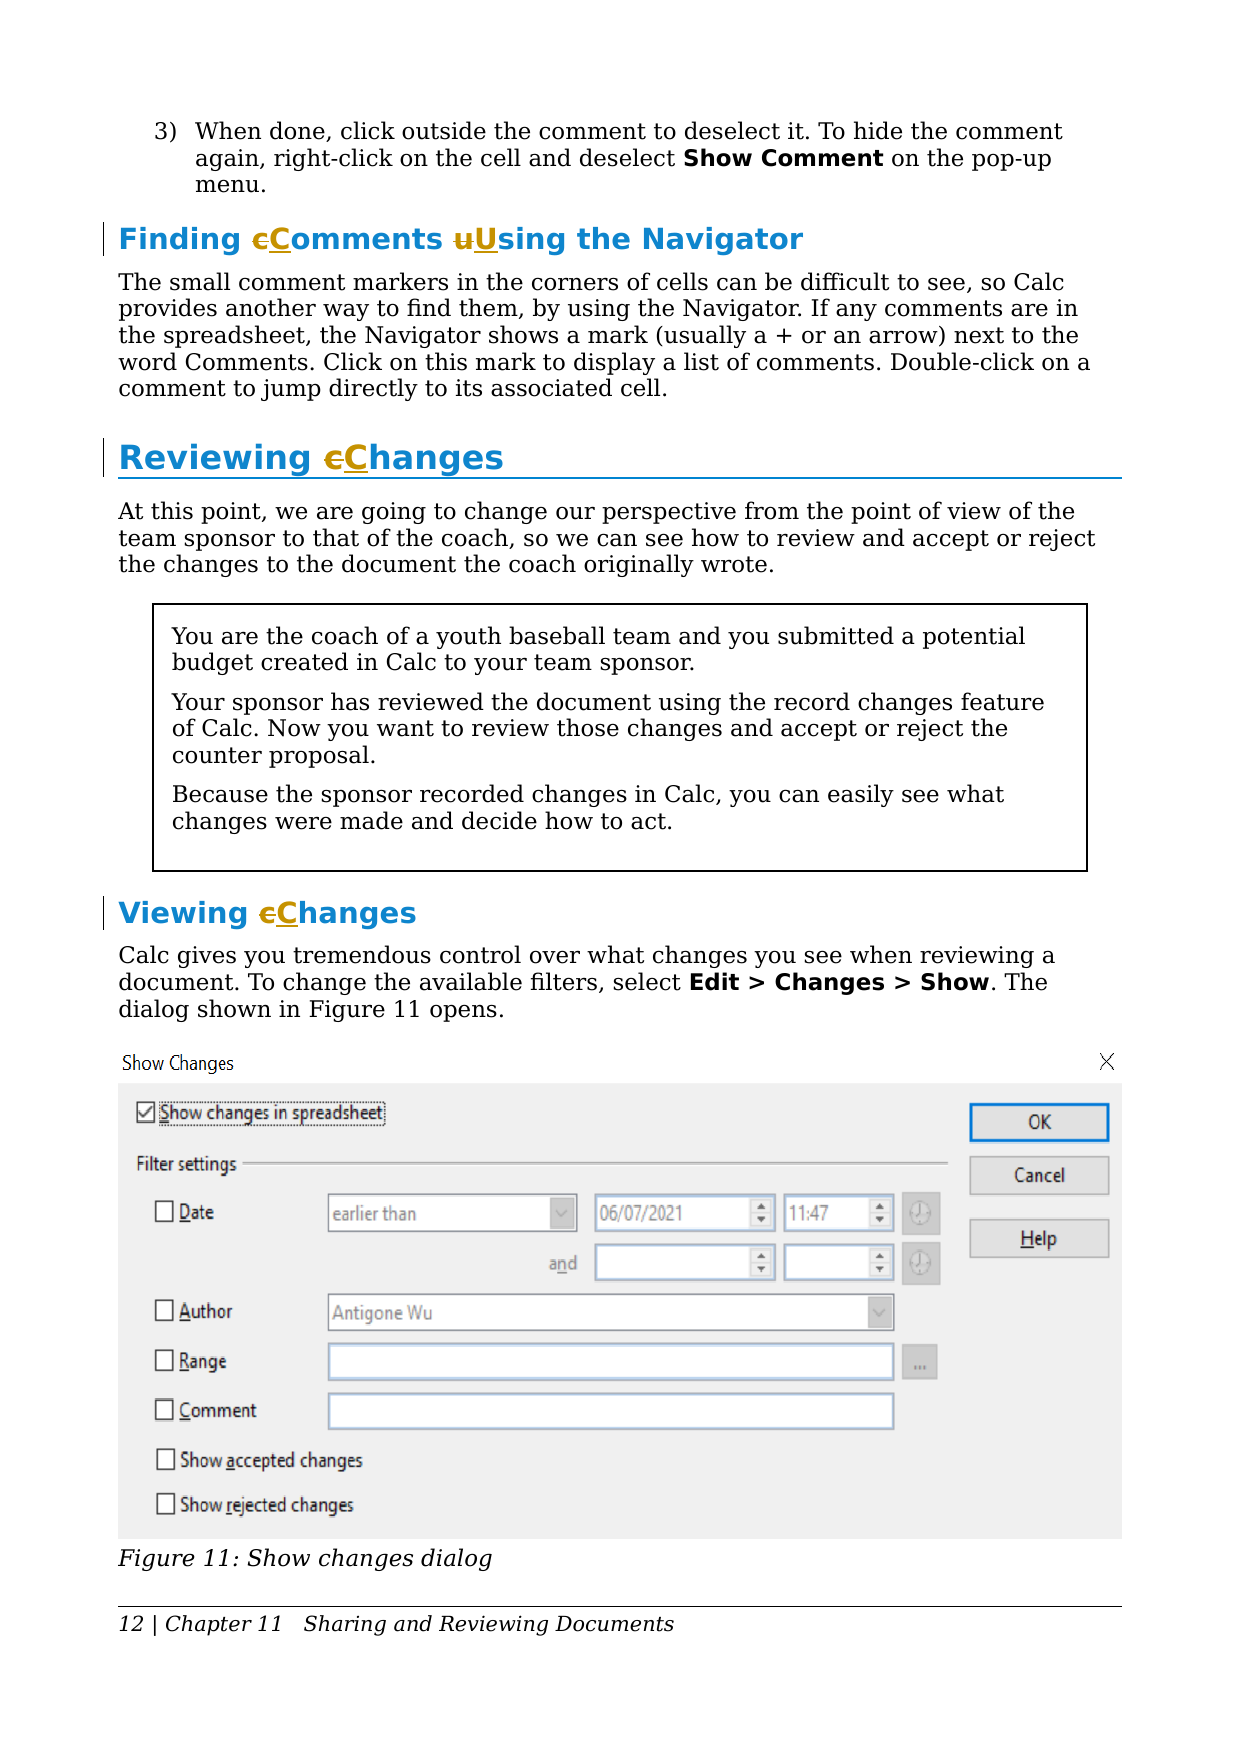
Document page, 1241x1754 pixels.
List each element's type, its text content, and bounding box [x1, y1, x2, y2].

text Figure 11: Show changes dialog [118, 1545, 1122, 1571]
text You are the coach of a youth baseball team and you submitted a potential budget created in Calc to your team sponsor. [172, 623, 1069, 676]
picture [118, 1047, 1122, 1539]
text Because the sponsor recorded changes in Calc, you can easily see what changes were made and decide how to act. [172, 781, 1069, 834]
list When done, click outside the comment to deselect it. To hide the comment again, right-click on the cell and deselect Show Comment on the pop-up menu. [177, 118, 1122, 198]
text The small comment markers in the corners of cells can be difficult to see, so Calc provides another way to find them, by using the Navigator. If any comments are in the spreadsheet, the Navigator shows a mark (usually a + or an arrow) next to the word Comments. Click on this mark to display a list of comments. Double-click on a comment to jump directly to its associated cell. [118, 269, 1122, 402]
subtitle Viewing Changes [118, 896, 1122, 930]
text At this point, we are going to change our perspective from the point of view of the team sponsor to that of the coach, so we can see how to review and accept or reject the changes to the document the coach originally wrote. [118, 498, 1122, 578]
text Your sponsor has reviewed the document using the record changes feature of Calc. Now you want to review those changes and accept or reject the counter proposal. [172, 689, 1069, 769]
subtitle Reviewing Changes [118, 438, 1122, 477]
text Calc gives you tremendous control over what changes you see when reviewing a document. To change the available filters, select Edit > Changes > Show. The dialog shown in Figure 11 opens. [118, 943, 1122, 1023]
subtitle Finding Comments Using the Navigator [118, 222, 1122, 256]
